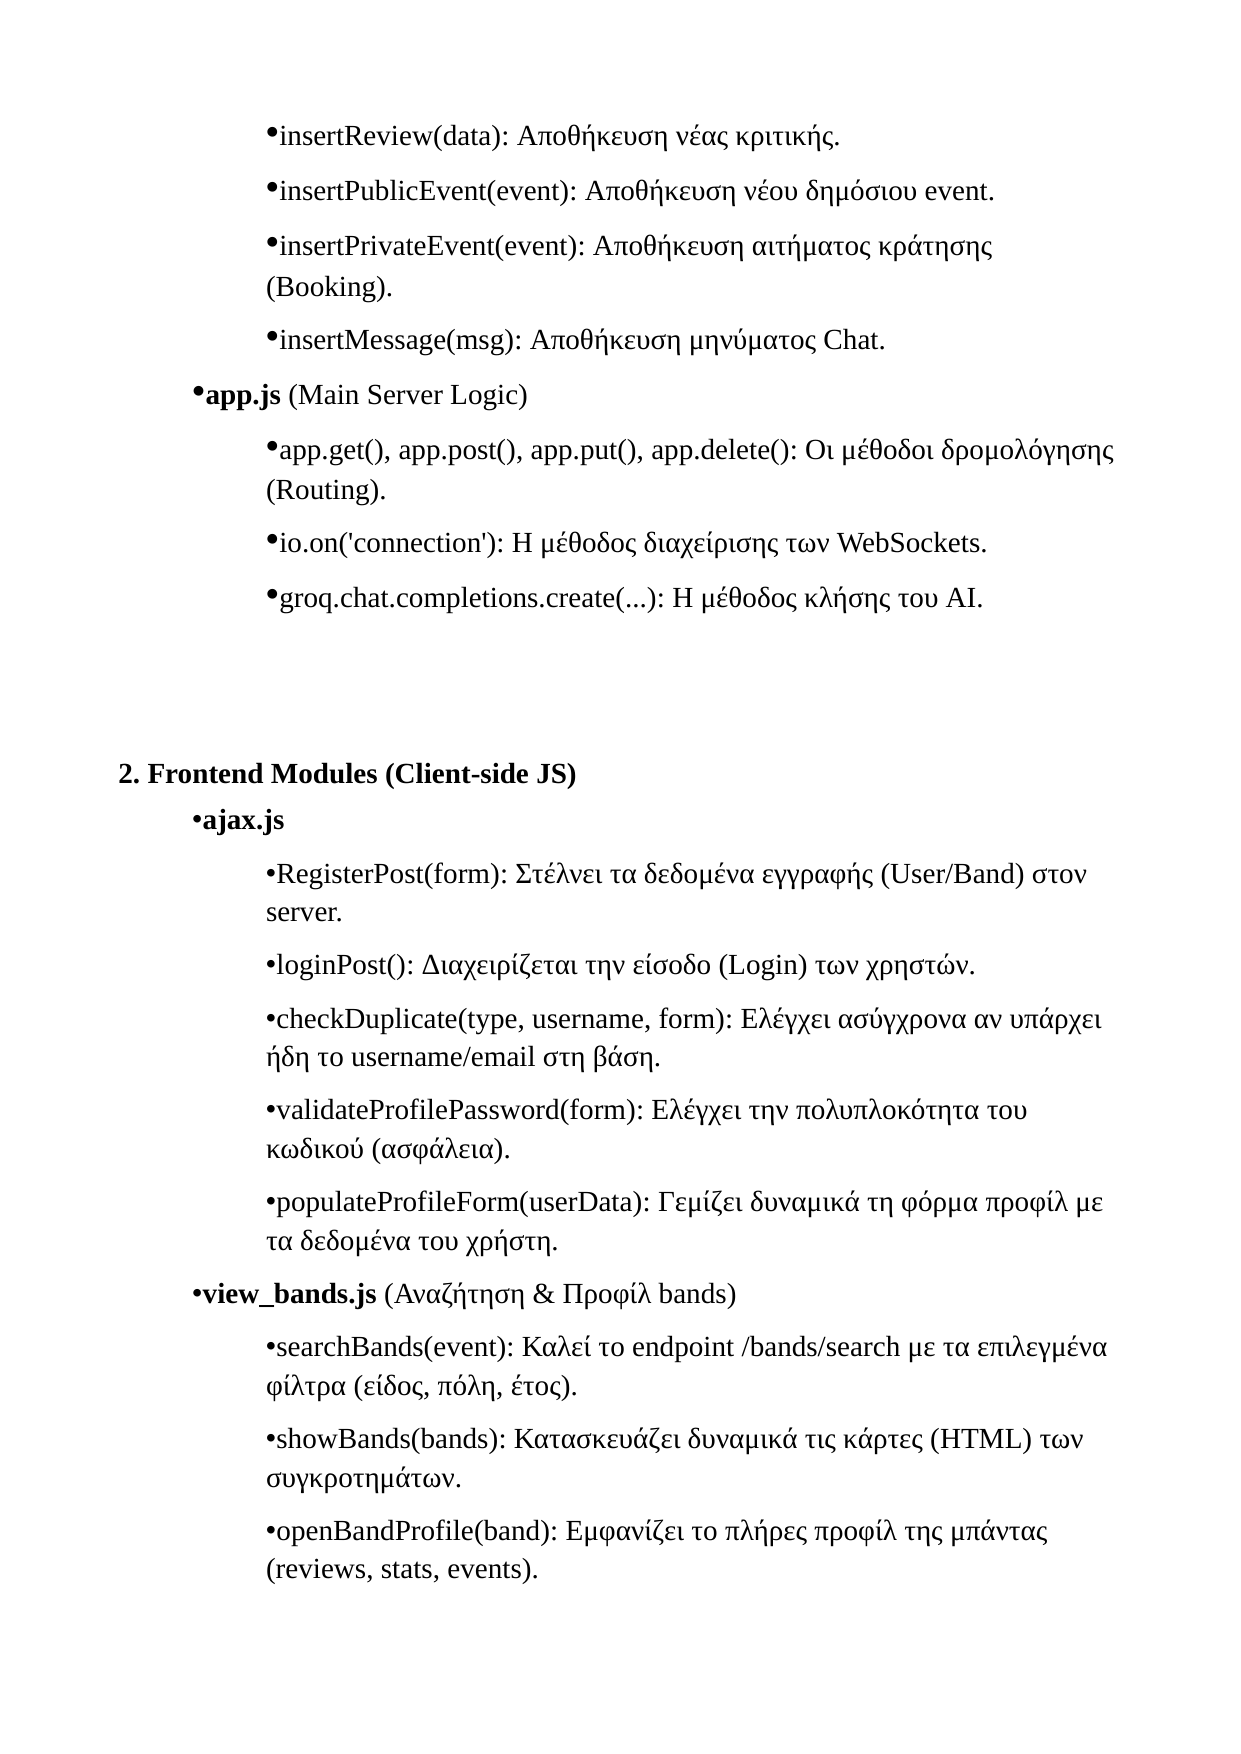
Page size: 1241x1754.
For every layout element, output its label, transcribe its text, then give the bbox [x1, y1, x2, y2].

list insertPrivateEvent(event): Αποθήκευση αιτήματος κράτησης (Booking). [118, 228, 1122, 302]
list loginPost(): Διαχειρίζεται την είσοδο (Login) των χρηστών. [118, 947, 1122, 981]
list insertReview(data): Αποθήκευση νέας κριτικής. [118, 118, 1122, 153]
list populateProfileForm(userData): Γεμίζει δυναμικά τη φόρμα προφίλ με τα δεδομένα του χρήστη. [118, 1184, 1122, 1256]
list app.js (Main Server Logic) [118, 377, 1122, 412]
list RegisterPost(form): Στέλνει τα δεδομένα εγγραφής (User/Band) στον server. [118, 856, 1122, 928]
list ajax.js [118, 802, 1122, 836]
list app.get(), app.post(), app.put(), app.delete(): Οι μέθοδοι δρομολόγησης (Routing). [118, 432, 1122, 506]
list groq.chat.completions.create(...): Η μέθοδος κλήσης του AI. [118, 581, 1122, 616]
list searchBands(event): Καλεί το endpoint /bands/search με τα επιλεγμένα φίλτρα (είδος, πόλη, έτος). [118, 1329, 1122, 1401]
list showBands(bands): Κατασκευάζει δυναμικά τις κάρτες (HTML) των συγκροτημάτων. [118, 1421, 1122, 1493]
list validateProfilePassword(form): Ελέγχει την πολυπλοκότητα του κωδικού (ασφάλεια). [118, 1092, 1122, 1165]
list insertPublicEvent(event): Αποθήκευση νέου δημόσιου event. [118, 173, 1122, 208]
list view_bands.js (Αναζήτηση & Προφίλ bands) [118, 1276, 1122, 1310]
list checkDuplicate(type, username, form): Ελέγχει ασύγχρονα αν υπάρχει ήδη το username/email στη βάση. [118, 1001, 1122, 1073]
list insertMessage(msg): Αποθήκευση μηνύματος Chat. [118, 322, 1122, 357]
list openBandProfile(band): Εμφανίζει το πλήρες προφίλ της μπάντας (reviews, stats, events). [118, 1513, 1122, 1585]
subtitle 2. Frontend Modules (Client-side JS) [118, 756, 1122, 790]
list io.on('connection'): Η μέθοδος διαχείρισης των WebSockets. [118, 525, 1122, 561]
